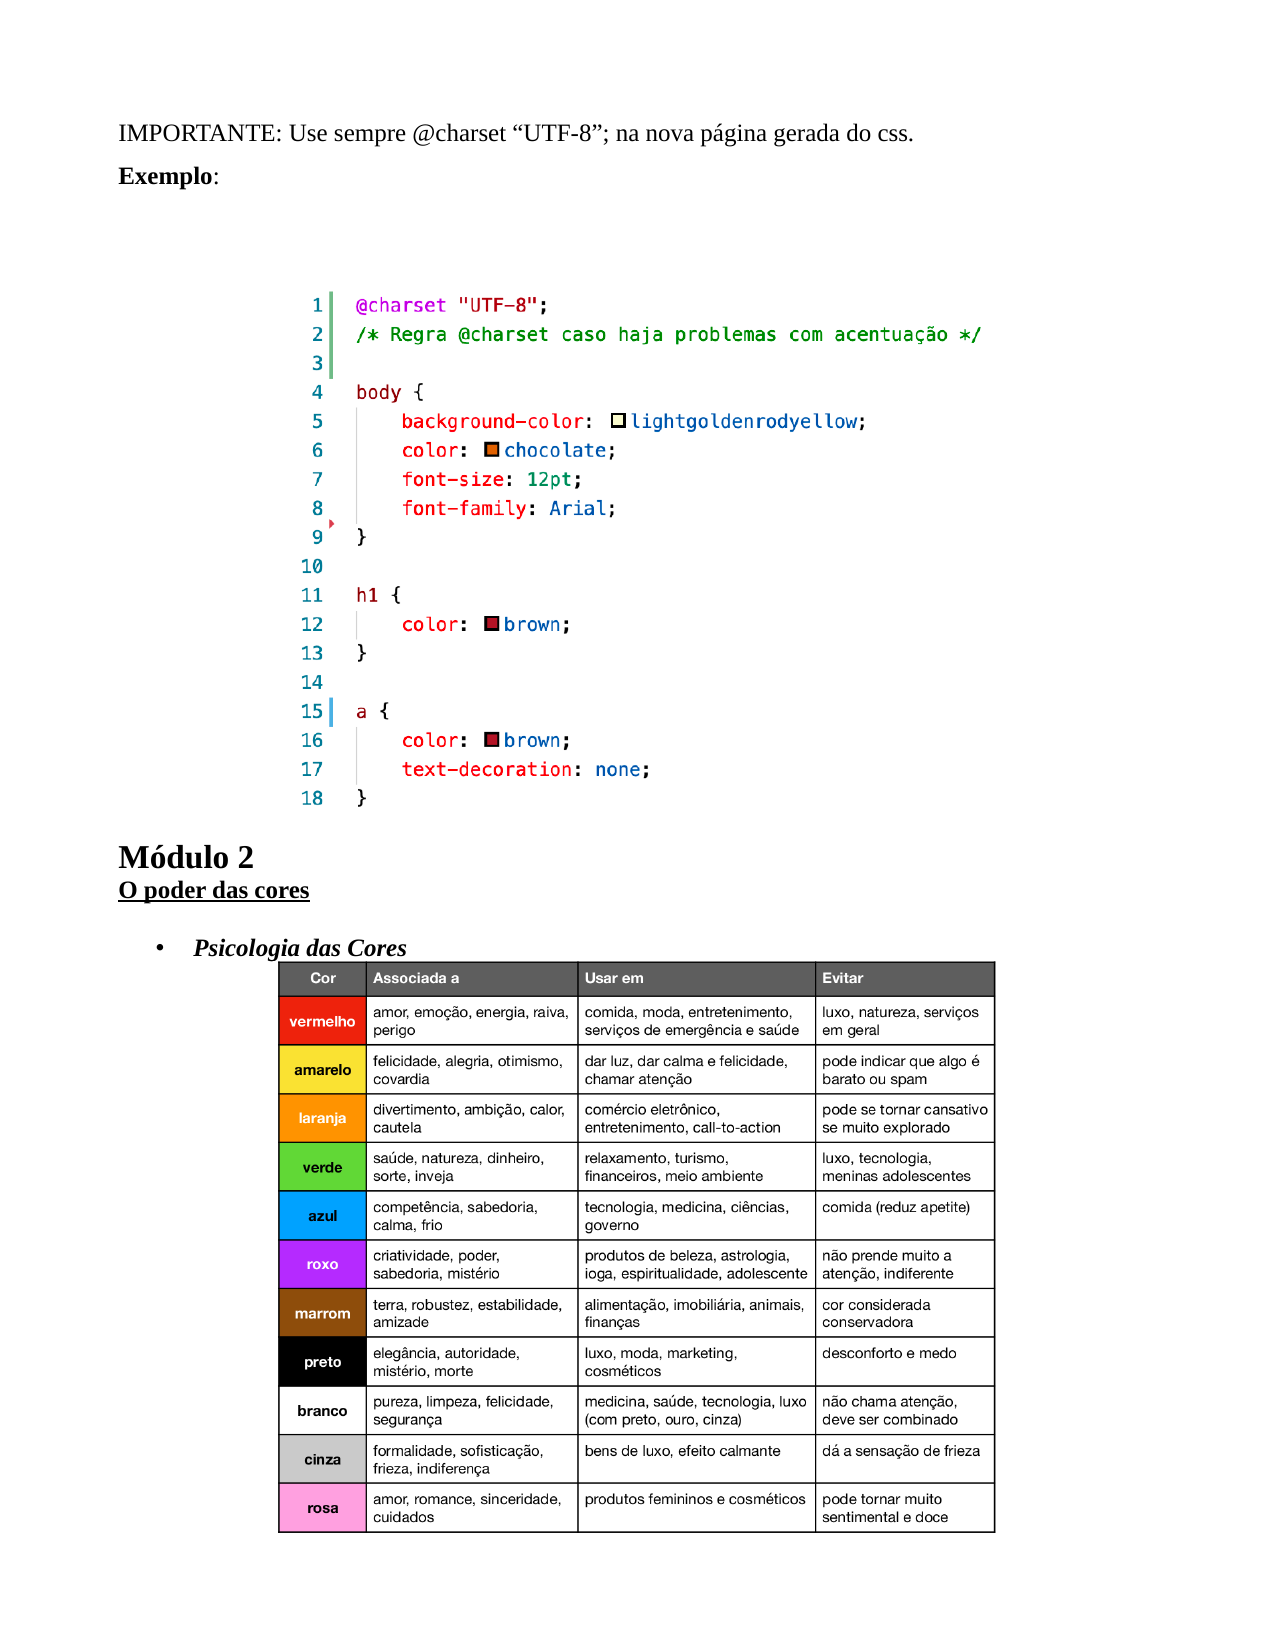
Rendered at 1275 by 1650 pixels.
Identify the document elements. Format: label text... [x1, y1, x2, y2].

text Módulo 2 [118, 291, 1157, 875]
picture [290, 290, 985, 810]
text IMPORTANTE: Use sempre @charset “UTF-8”; na nova página gerada do css. [118, 118, 1157, 147]
text Exemplo: [118, 161, 1157, 190]
picture [272, 961, 1003, 1539]
text O poder das cores [118, 875, 1157, 904]
list Psicologia das Cores [156, 933, 1157, 961]
